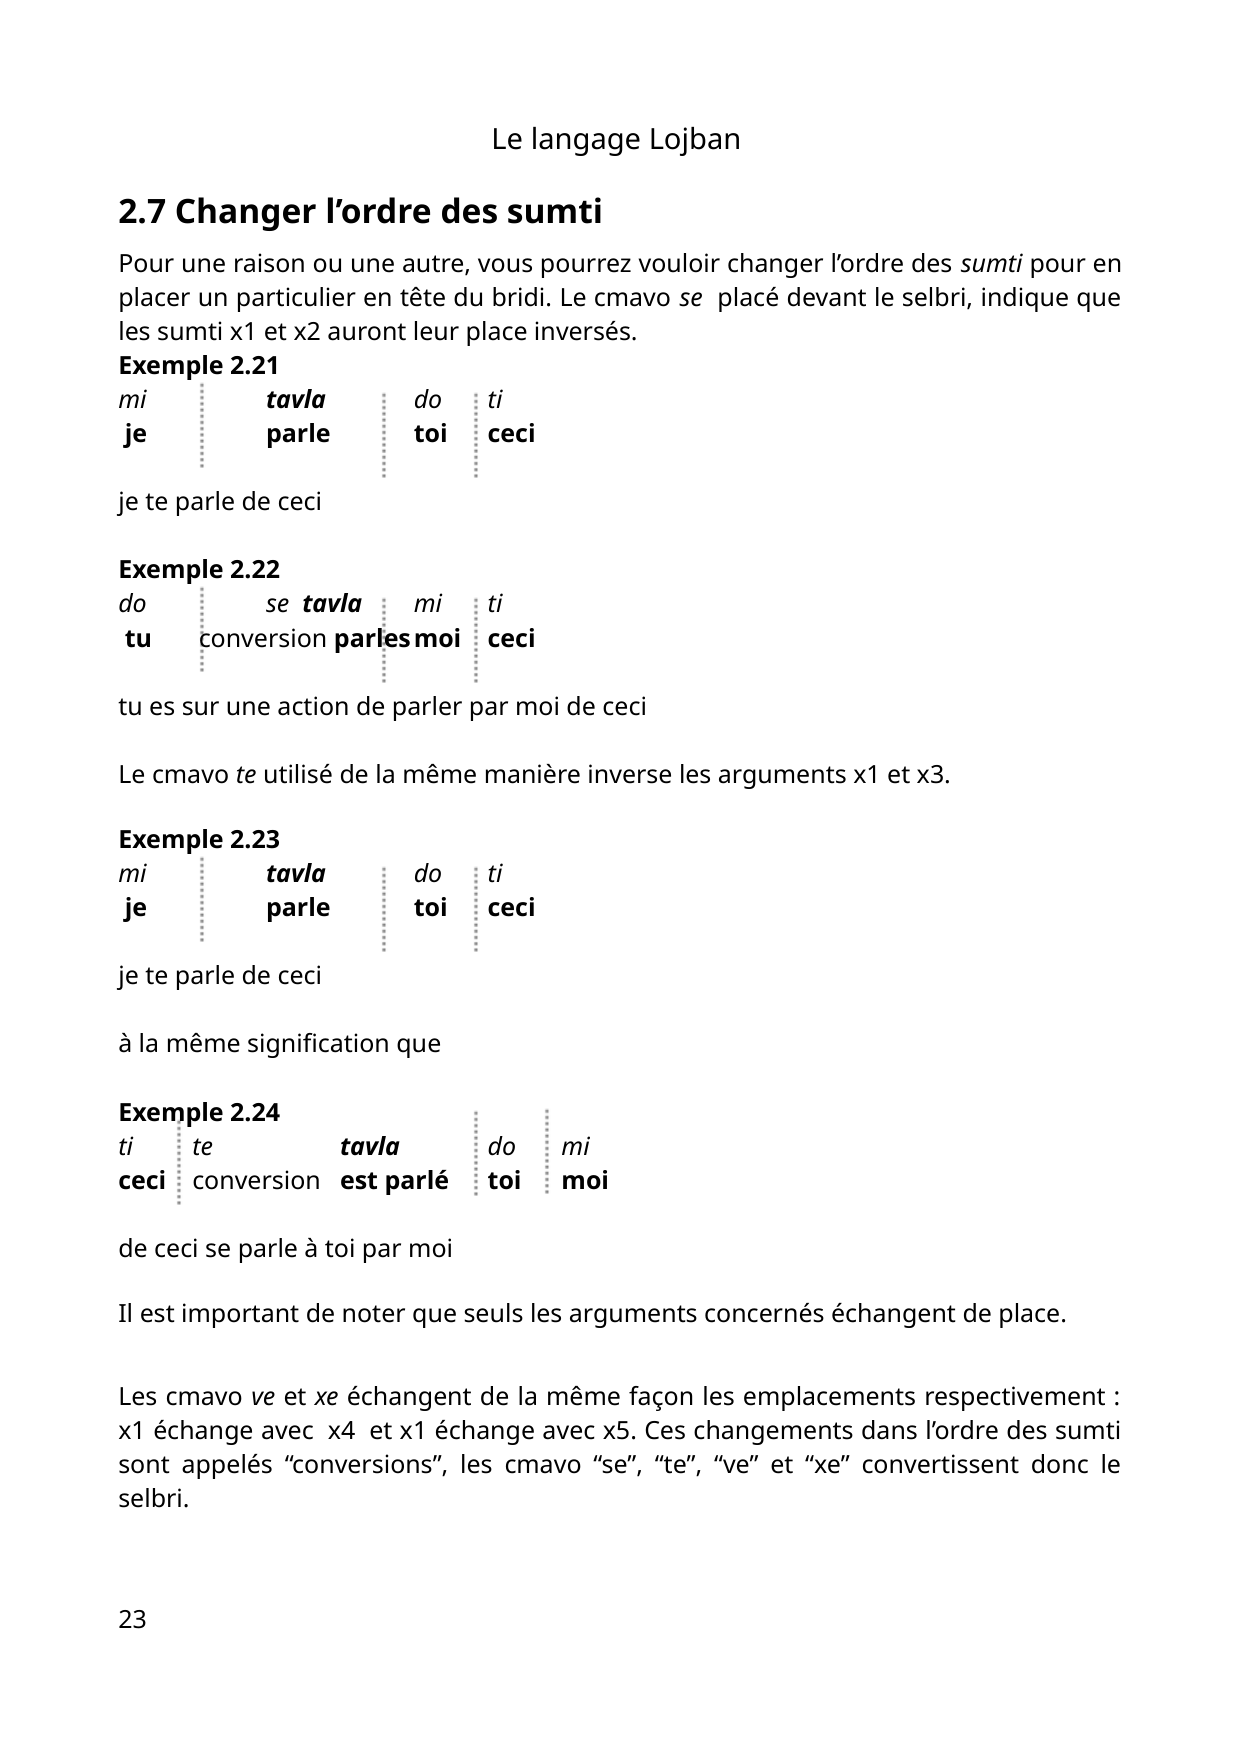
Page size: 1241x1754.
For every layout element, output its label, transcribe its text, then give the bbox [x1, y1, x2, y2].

picture [468, 1103, 486, 1202]
text Le cmavo te utilisé de la même manière inverse les arguments x1 et x3. [118, 756, 1122, 791]
text mi [118, 382, 194, 416]
text Exemple 2.21 [118, 348, 1122, 382]
text moi [557, 1162, 1122, 1196]
text tu conversion parles moi ceci [118, 620, 194, 654]
text je [118, 416, 194, 450]
text de ceci se parle à toi par moi [118, 1231, 1122, 1264]
text je [118, 890, 194, 924]
subtitle 2.7 Changer l’ordre des sumti [118, 187, 1122, 233]
text toi [393, 890, 468, 924]
text tavla do ti [212, 856, 1122, 890]
text Exemple 2.24 [118, 1094, 1122, 1128]
text tu conversion parles moi ceci [212, 620, 376, 654]
text ceci [486, 890, 1122, 924]
text Pour une raison ou une autre, vous pourrez vouloir changer l’ordre des sumti pour en placer un particulier en tête du bridi. Le cmavo se placé devant le selbri, indique que les sumti x1 et x2 auront leur place inversés. [118, 246, 1122, 348]
picture [376, 385, 393, 484]
text mi [557, 1128, 1122, 1162]
text do [486, 1128, 539, 1162]
text Exemple 2.22 [118, 552, 1122, 586]
text tu es sur une action de parler par moi de ceci [118, 688, 1122, 722]
text parle [212, 416, 376, 450]
text ceci [486, 416, 1122, 450]
picture [468, 385, 486, 484]
text toi [393, 416, 468, 450]
picture [194, 375, 212, 474]
picture [376, 590, 393, 689]
text tu conversion parles moi ceci [486, 620, 1122, 654]
picture [194, 580, 212, 678]
text mi [118, 856, 194, 890]
text je te parle de ceci [118, 958, 1122, 992]
text Les cmavo ve et xe échangent de la même façon les emplacements respectivement : x1 échange avec x4 et x1 échange avec x5. Ces changements dans l’ordre des sumti sont appelés “conversions”, les cmavo “se”, “te”, “ve” et “xe” convertissent donc le selbri. [118, 1378, 1122, 1515]
picture [376, 859, 393, 958]
text je te parle de ceci [118, 484, 1122, 518]
text tu conversion parles moi ceci [393, 620, 468, 654]
text do [118, 586, 194, 620]
picture [194, 849, 212, 948]
picture [172, 1112, 189, 1211]
text toi [486, 1162, 539, 1196]
text conversion est parlé [189, 1162, 468, 1196]
text ceci [118, 1162, 172, 1196]
text tavla do ti [212, 382, 1122, 416]
text ti [118, 1128, 172, 1162]
text Exemple 2.23 [118, 822, 1122, 856]
picture [468, 590, 486, 689]
text se tavla mi ti [212, 586, 1122, 620]
picture [539, 1101, 557, 1200]
text te tavla [189, 1128, 468, 1162]
picture [468, 859, 486, 958]
text à la même signification que [118, 1026, 1122, 1060]
text Il est important de noter que seuls les arguments concernés échangent de place. [118, 1296, 1122, 1330]
text parle [212, 890, 376, 924]
